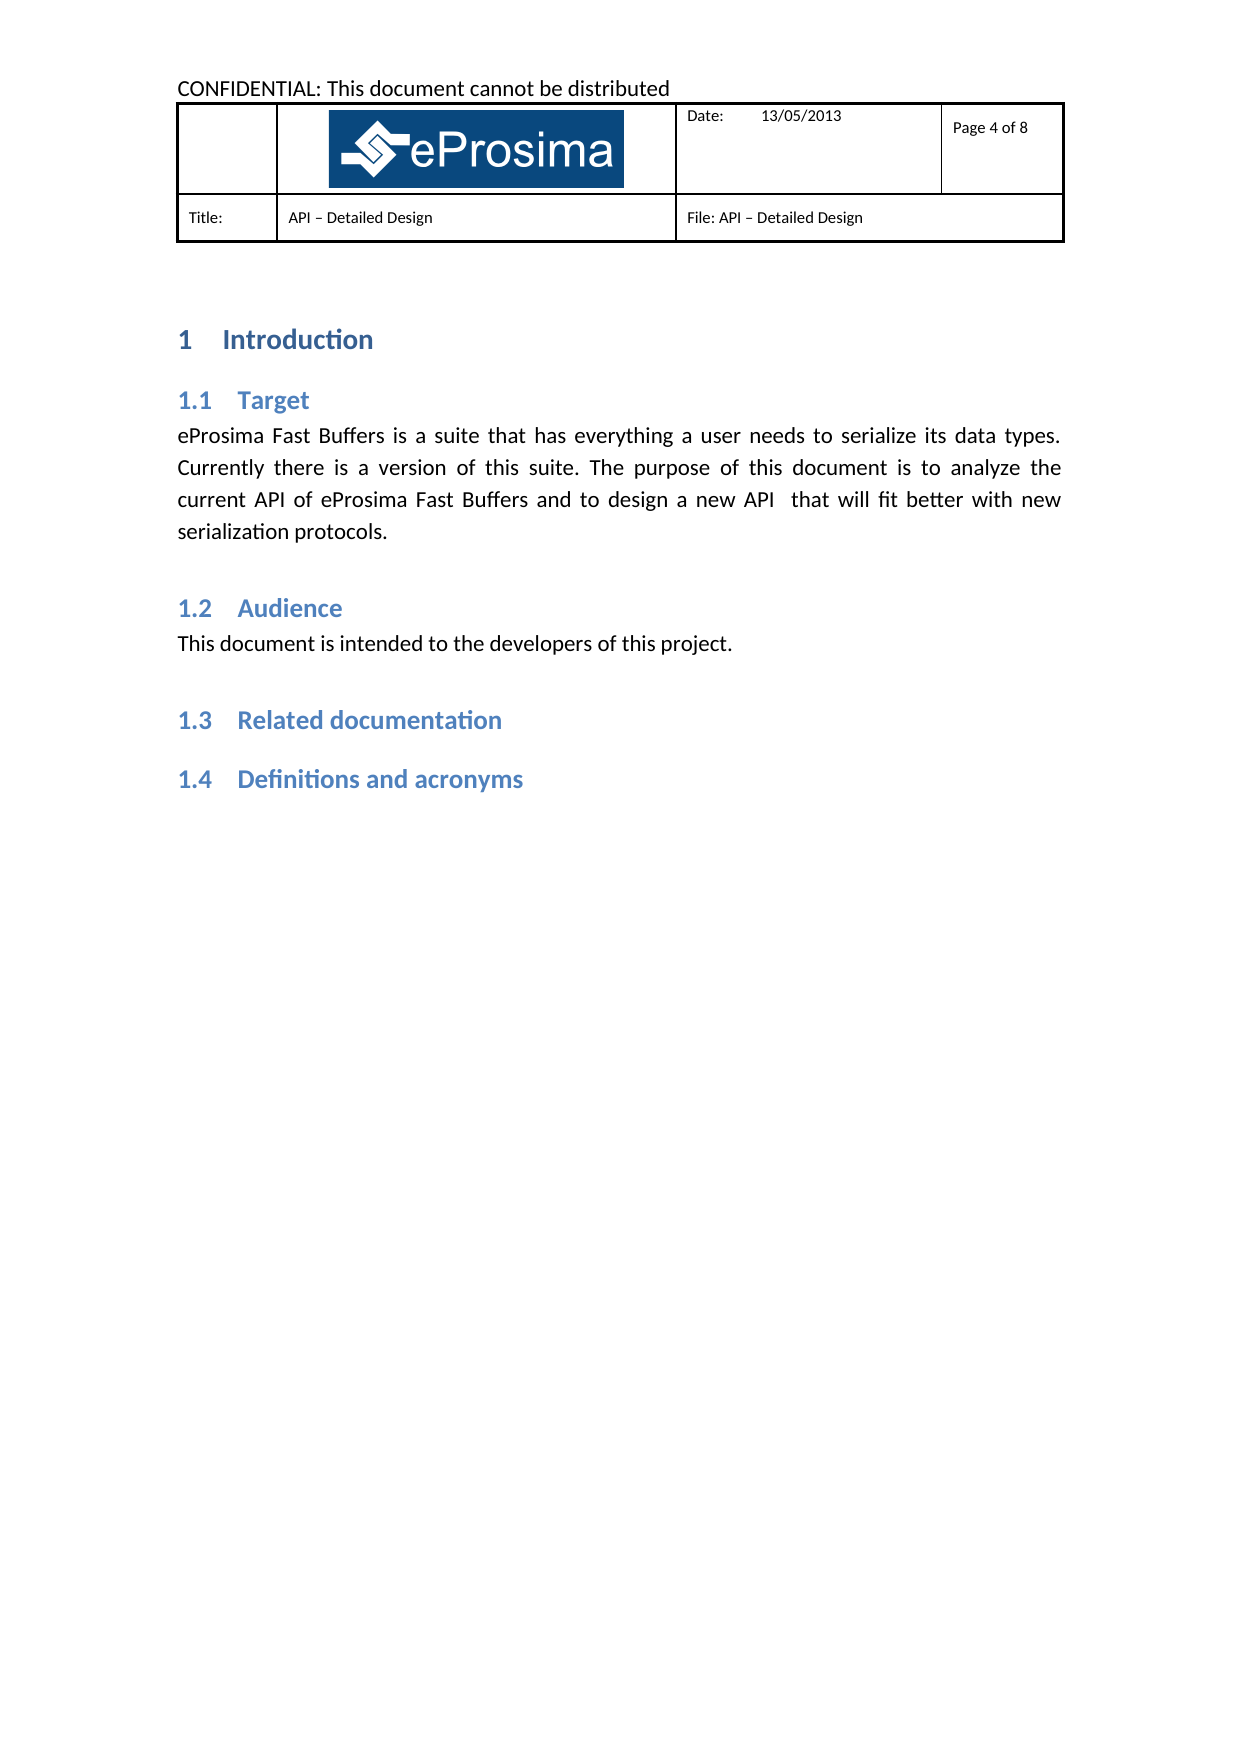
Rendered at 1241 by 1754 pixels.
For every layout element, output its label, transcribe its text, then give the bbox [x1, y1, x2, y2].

subtitle Introduction [177, 321, 1063, 357]
subtitle Related documentation [177, 703, 1063, 736]
subtitle Audience [177, 591, 1063, 624]
text This document is intended to the developers of this project. [177, 629, 1063, 657]
picture [328, 110, 624, 188]
text eProsima Fast Buffers is a suite that has everything a user needs to serialize its data types. Currently there is a version of this suite. The purpose of this document is to analyze the current API of eProsima Fast Buffers and to design a new API that will fit better with new serialization protocols. [177, 421, 1063, 546]
subtitle Definitions and acronyms [177, 762, 1063, 795]
subtitle Target [177, 383, 1063, 416]
